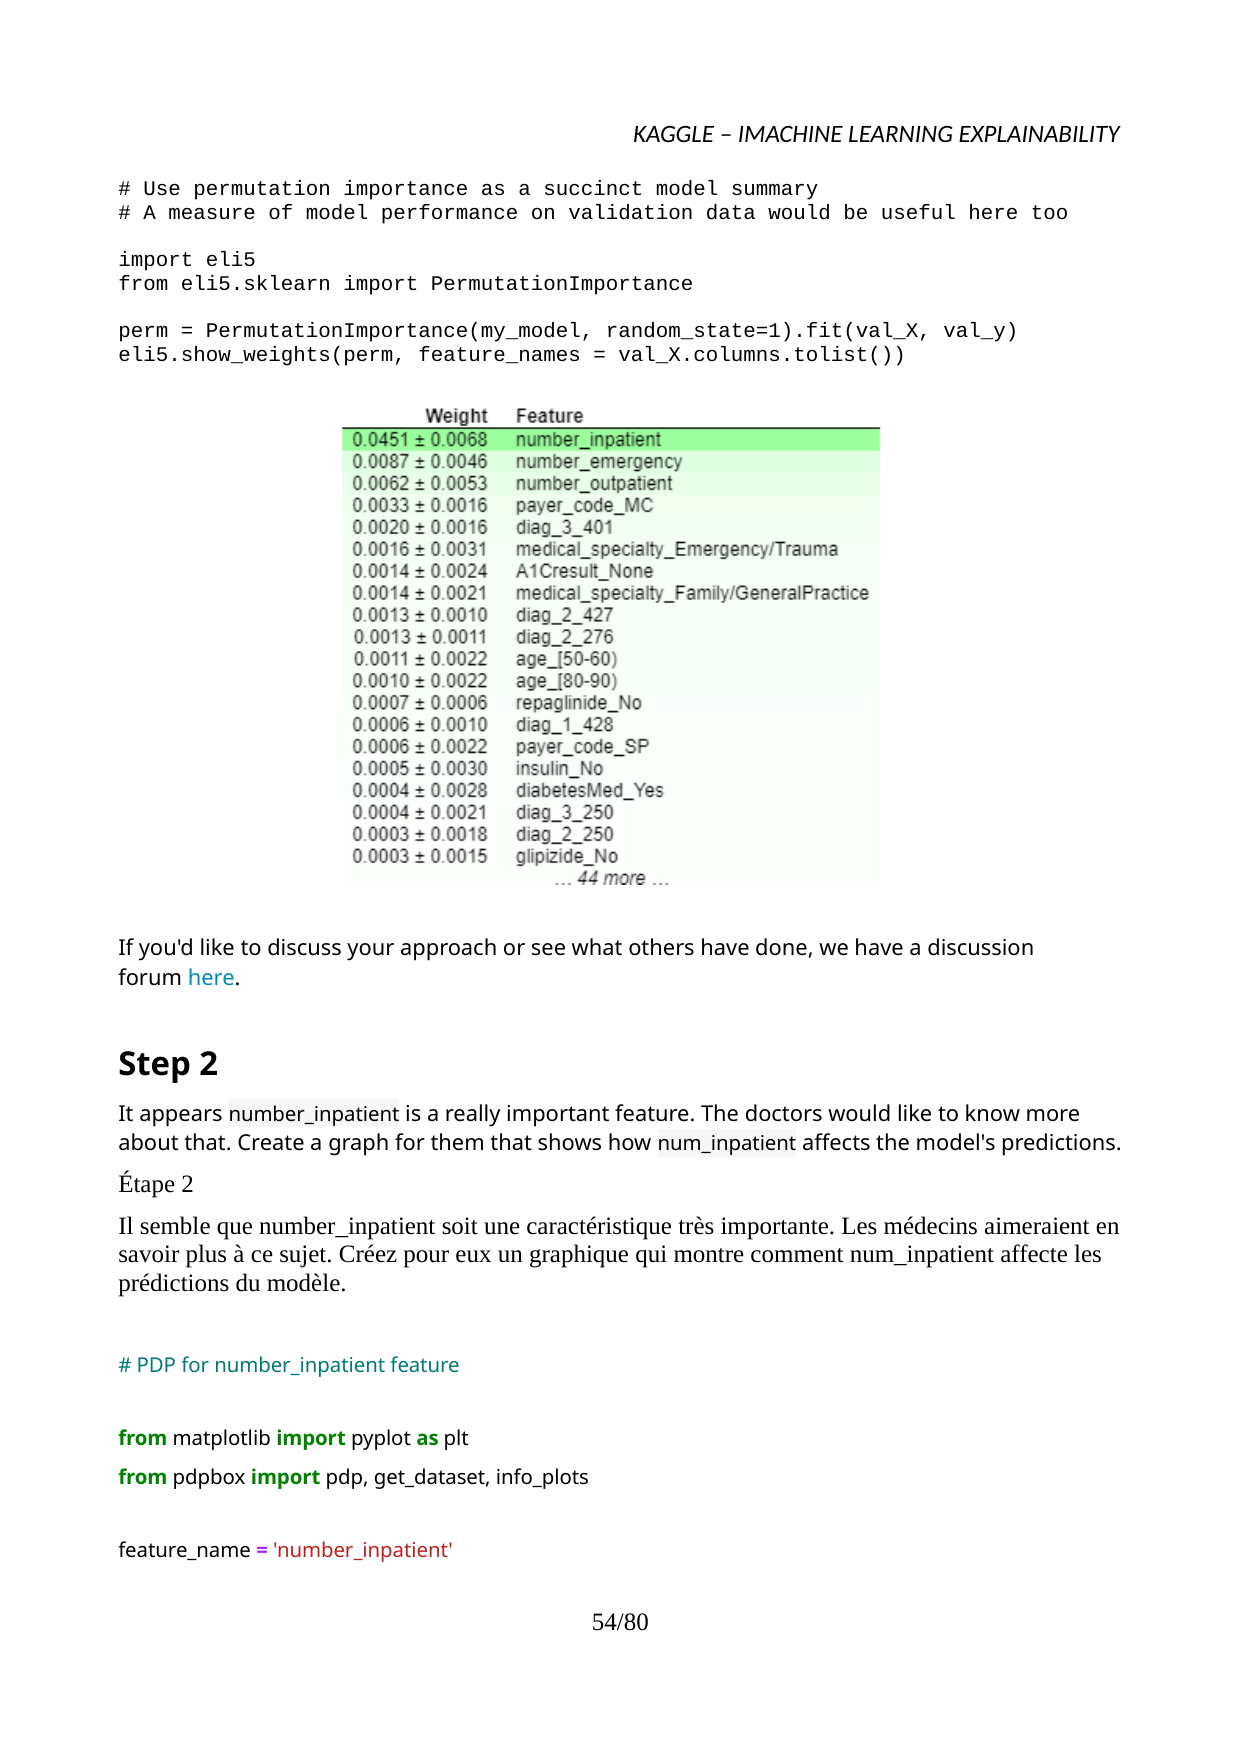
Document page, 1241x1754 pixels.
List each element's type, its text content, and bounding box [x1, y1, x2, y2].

picture [330, 391, 910, 885]
text # A measure of model performance on validation data would be useful here too [118, 202, 1122, 225]
text feature_name = 'number_inpatient' [118, 1536, 1122, 1563]
text # Use permutation importance as a succinct model summary [118, 178, 1122, 202]
text from matplotlib import pyplot as plt [118, 1424, 1122, 1451]
text eli5.show_weights(perm, feature_names = val_X.columns.tolist()) [118, 344, 1122, 367]
text # PDP for number_inpatient feature [118, 1351, 1122, 1378]
subtitle Step 2 [118, 1040, 1122, 1085]
text perm = PermutationImportance(my_model, random_state=1).fit(val_X, val_y) [118, 320, 1122, 344]
text import eli5 [118, 249, 1122, 273]
text from pdpbox import pdp, get_dataset, info_plots [118, 1463, 1122, 1491]
text from eli5.sklearn import PermutationImportance [118, 273, 1122, 296]
text If you'd like to discuss your approach or see what others have done, we have a discussion forum here. [118, 932, 1122, 992]
text Étape 2 [118, 1169, 1122, 1198]
text Il semble que number_inpatient soit une caractéristique très importante. Les médecins aimeraient en savoir plus à ce sujet. Créez pour eux un graphique qui montre comment num_inpatient affecte les prédictions du modèle. [118, 1211, 1122, 1297]
text It appears number_inpatient is a really important feature. The doctors would like to know more about that. Create a graph for them that shows how num_inpatient affects the model's predictions. [118, 1097, 1122, 1157]
